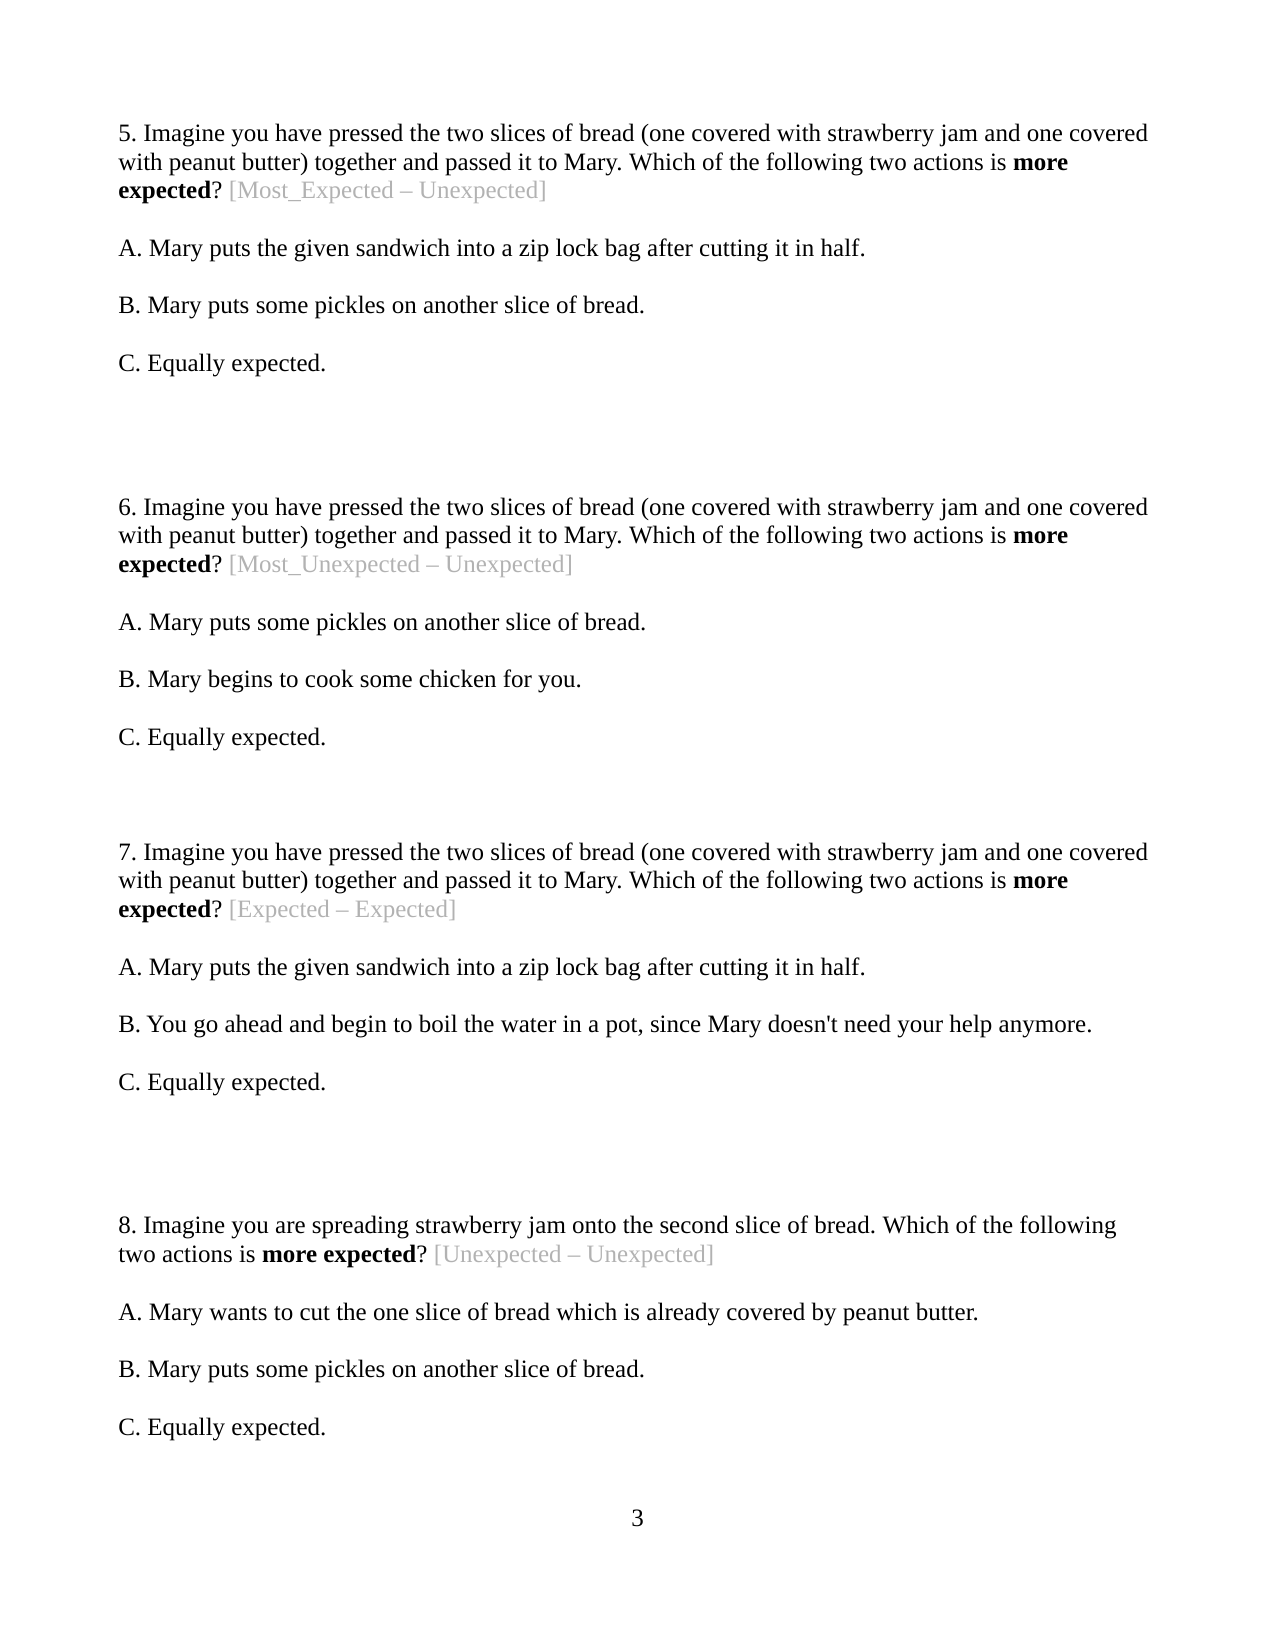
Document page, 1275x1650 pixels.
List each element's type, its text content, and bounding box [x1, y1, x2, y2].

text B. Mary begins to cook some chicken for you. [118, 664, 1157, 693]
text B. Mary puts some pickles on another slice of bread. [118, 291, 1157, 319]
text A. Mary puts the given sandwich into a zip lock bag after cutting it in half. [118, 952, 1157, 981]
text 6. Imagine you have pressed the two slices of bread (one covered with strawberry jam and one covered with peanut butter) together and passed it to Mary. Which of the following two actions is more expected? [Most_Unexpected – Unexpected] [118, 492, 1157, 578]
text C. Equally expected. [118, 1412, 1157, 1441]
text 5. Imagine you have pressed the two slices of bread (one covered with strawberry jam and one covered with peanut butter) together and passed it to Mary. Which of the following two actions is more expected? [Most_Expected – Unexpected] [118, 118, 1157, 204]
text 8. Imagine you are spreading strawberry jam onto the second slice of bread. Which of the following two actions is more expected? [Unexpected – Unexpected] [118, 1211, 1157, 1268]
text C. Equally expected. [118, 348, 1157, 377]
text 7. Imagine you have pressed the two slices of bread (one covered with strawberry jam and one covered with peanut butter) together and passed it to Mary. Which of the following two actions is more expected? [Expected – Expected] [118, 837, 1157, 923]
text A. Mary puts some pickles on another slice of bread. [118, 607, 1157, 636]
text B. Mary puts some pickles on another slice of bread. [118, 1354, 1157, 1383]
text A. Mary wants to cut the one slice of bread which is already covered by peanut butter. [118, 1297, 1157, 1326]
text C. Equally expected. [118, 722, 1157, 751]
text B. You go ahead and begin to boil the water in a pot, since Mary doesn't need your help anymore. [118, 1009, 1157, 1038]
text A. Mary puts the given sandwich into a zip lock bag after cutting it in half. [118, 233, 1157, 262]
text C. Equally expected. [118, 1067, 1157, 1096]
